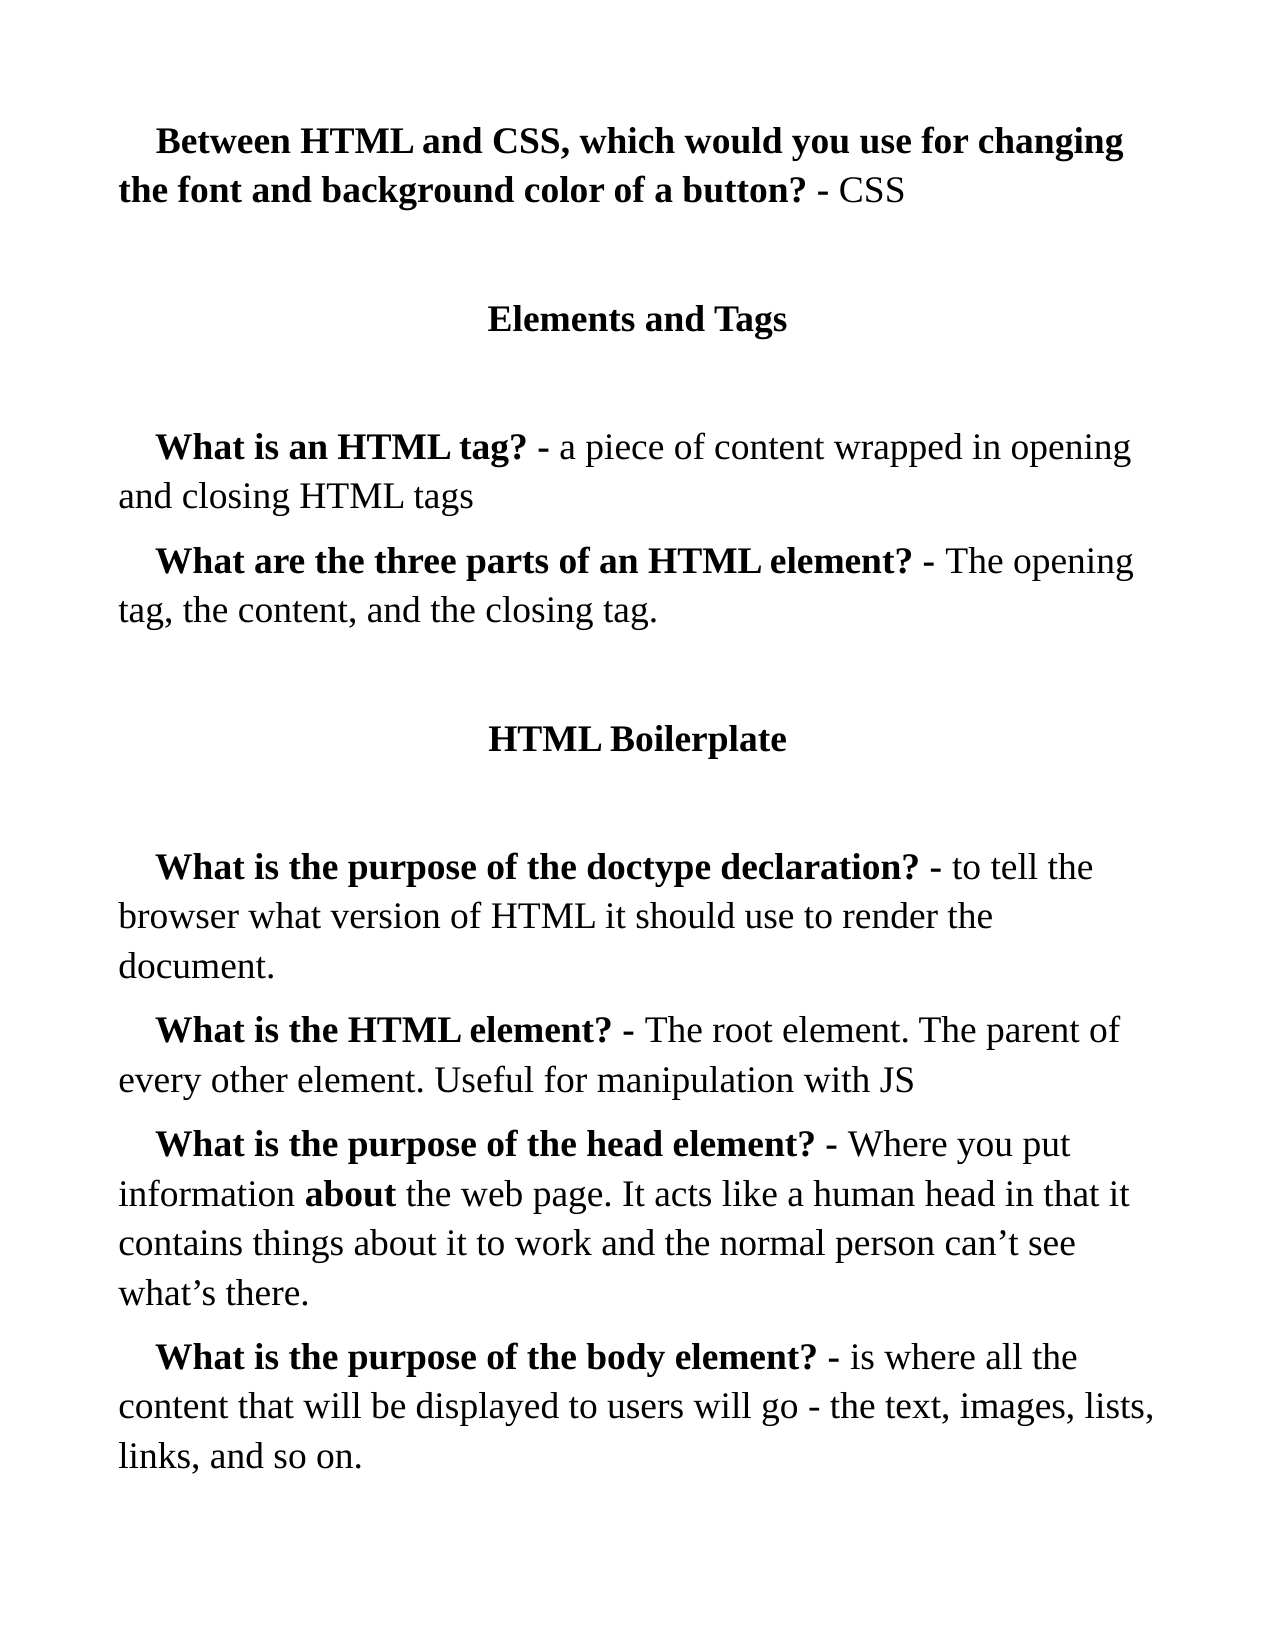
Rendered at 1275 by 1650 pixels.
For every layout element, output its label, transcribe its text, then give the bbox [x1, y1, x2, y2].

text What is the HTML element? - The root element. The parent of every other element. Useful for manipulation with JS [118, 1008, 1157, 1100]
text What is the purpose of the doctype declaration? - to tell the browser what version of HTML it should use to render the document. [118, 844, 1157, 987]
text What is an HTML tag? - a piece of content wrapped in opening and closing HTML tags [118, 424, 1157, 517]
text What are the three parts of an HTML element? - The opening tag, the content, and the closing tag. [118, 538, 1157, 631]
text What is the purpose of the body element? - is where all the content that will be displayed to users will go - the text, images, lists, links, and so on. [118, 1334, 1157, 1477]
text Between HTML and CSS, which would you use for changing the font and background color of a button? - CSS [118, 118, 1157, 211]
text HTML Boilerplate [118, 716, 1157, 759]
text Elements and Tags [118, 296, 1157, 339]
text What is the purpose of the head element? - Where you put information about the web page. It acts like a human head in that it contains things about it to work and the normal person can’t see what’s there. [118, 1121, 1157, 1313]
